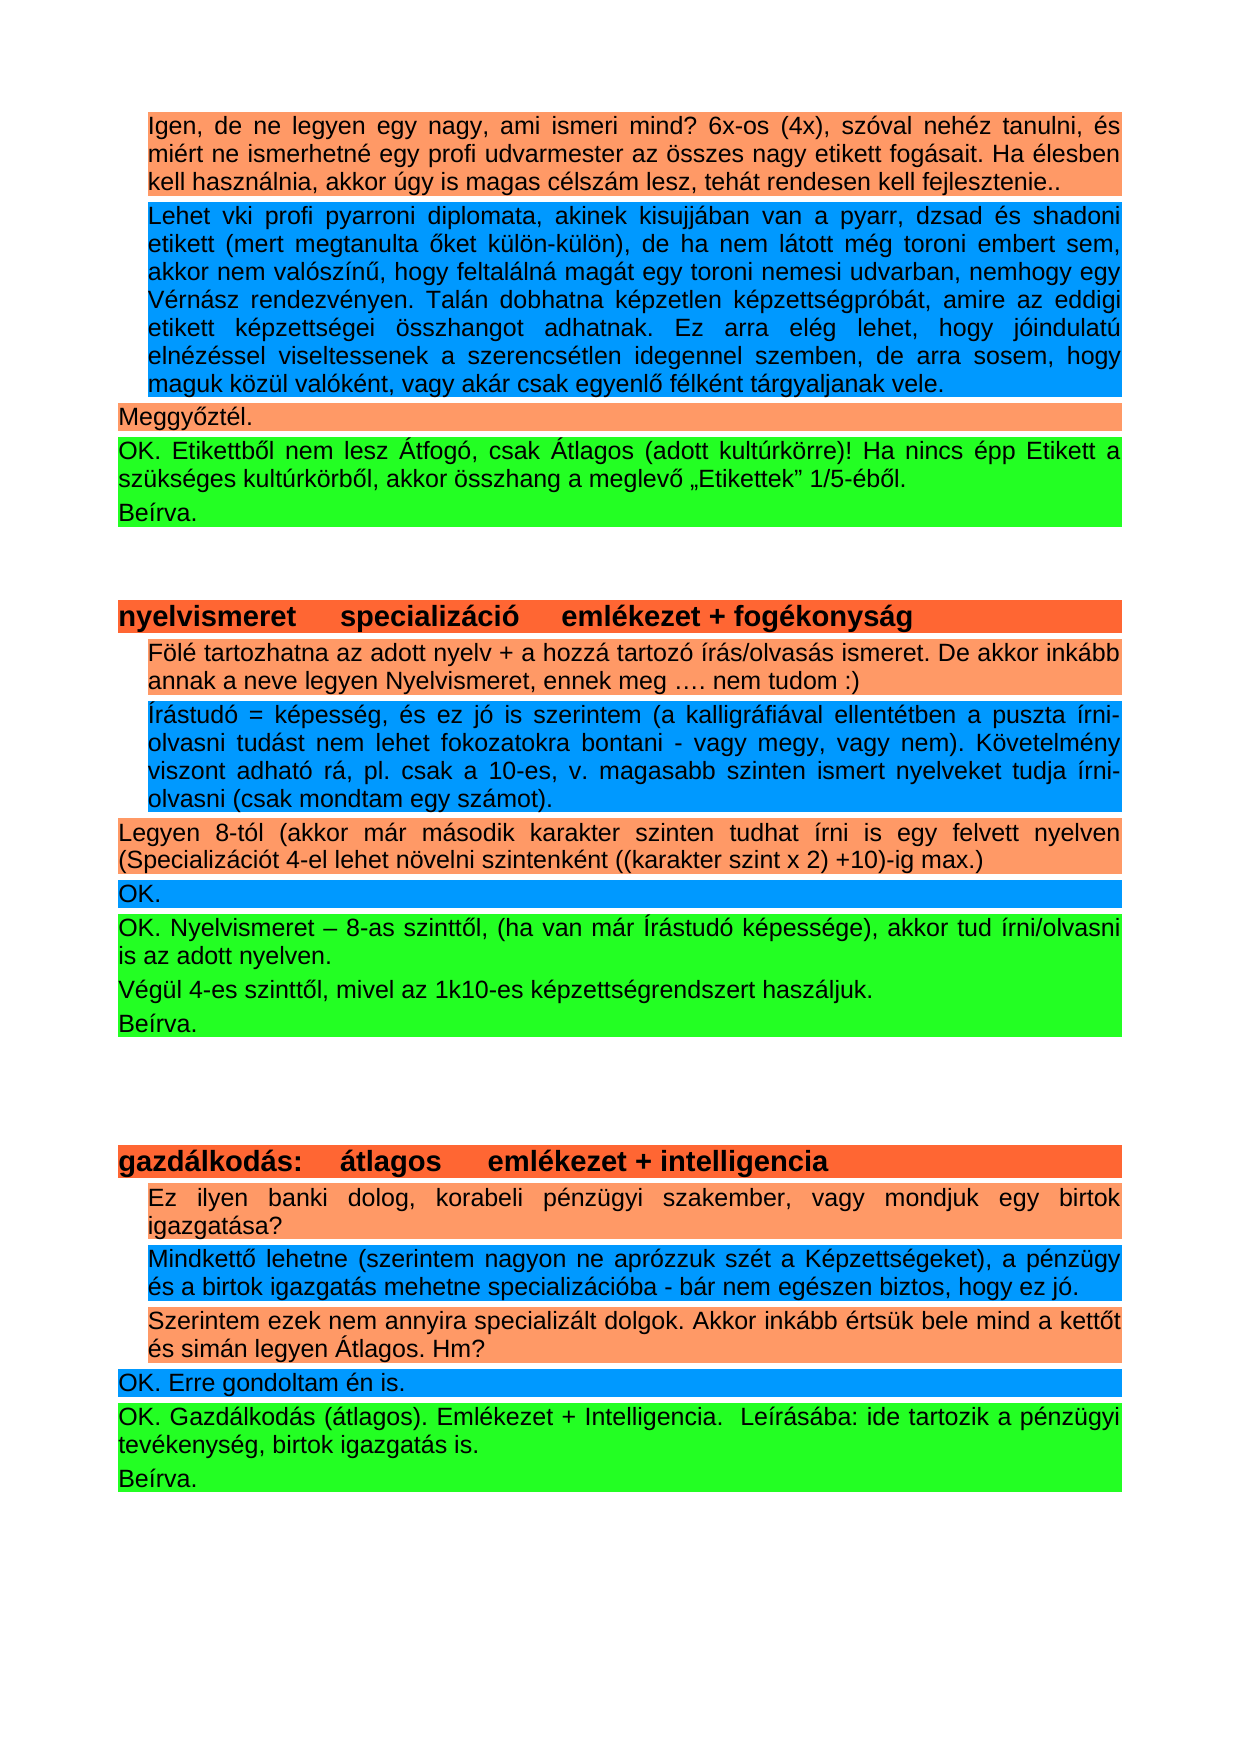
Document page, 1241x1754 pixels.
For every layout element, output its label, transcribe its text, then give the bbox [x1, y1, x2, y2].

text Írástudó = képesség, és ez jó is szerintem (a kalligráfiával ellentétben a puszta írni-olvasni tudást nem lehet fokozatokra bontani - vagy megy, vagy nem). Követelmény viszont adható rá, pl. csak a 10-es, v. magasabb szinten ismert nyelveket tudja írni-olvasni (csak mondtam egy számot). [148, 701, 1122, 812]
text Ez ilyen banki dolog, korabeli pénzügyi szakember, vagy mondjuk egy birtok igazgatása? [148, 1183, 1122, 1239]
text OK. Gazdálkodás (átlagos). Emlékezet + Intelligencia. Leírásába: ide tartozik a pénzügyi tevékenység, birtok igazgatás is. [118, 1403, 1122, 1458]
text OK. Erre gondoltam én is. [118, 1369, 1122, 1397]
text Szerintem ezek nem annyira specializált dolgok. Akkor inkább értsük bele mind a kettőt és simán legyen Átlagos. Hm? [148, 1307, 1122, 1363]
text Beírva. [118, 1464, 1122, 1492]
text Beírva. [118, 1009, 1122, 1037]
text OK. [118, 880, 1122, 908]
text Mindkettő lehetne (szerintem nagyon ne aprózzuk szét a Képzettségeket), a pénzügy és a birtok igazgatás mehetne specializációba - bár nem egészen biztos, hogy ez jó. [148, 1245, 1122, 1301]
text Beírva. [118, 499, 1122, 527]
text Meggyőztél. [118, 403, 1122, 431]
text Legyen 8-tól (akkor már második karakter szinten tudhat írni is egy felvett nyelven (Specializációt 4-el lehet növelni szintenként ((karakter szint x 2) +10)-ig max.) [118, 818, 1122, 874]
text Lehet vki profi pyarroni diplomata, akinek kisujjában van a pyarr, dzsad és shadoni etikett (mert megtanulta őket külön-külön), de ha nem látott még toroni embert sem, akkor nem valószínű, hogy feltalálná magát egy toroni nemesi udvarban, nemhogy egy Vérnász rendezvényen. Talán dobhatna képzetlen képzettségpróbát, amire az eddigi etikett képzettségei összhangot adhatnak. Ez arra elég lehet, hogy jóindulatú elnézéssel viseltessenek a szerencsétlen idegennel szemben, de arra sosem, hogy maguk közül valóként, vagy akár csak egyenlő félként tárgyaljanak vele. [148, 202, 1122, 397]
text Igen, de ne legyen egy nagy, ami ismeri mind? 6x-os (4x), szóval nehéz tanulni, és miért ne ismerhetné egy profi udvarmester az összes nagy etikett fogásait. Ha élesben kell használnia, akkor úgy is magas célszám lesz, tehát rendesen kell fejlesztenie.. [148, 112, 1122, 196]
text Fölé tartozhatna az adott nyelv + a hozzá tartozó írás/olvasás ismeret. De akkor inkább annak a neve legyen Nyelvismeret, ennek meg …. nem tudom :) [148, 639, 1122, 695]
text OK. Etikettből nem lesz Átfogó, csak Átlagos (adott kultúrkörre)! Ha nincs épp Etikett a szükséges kultúrkörből, akkor összhang a meglevő „Etikettek” 1/5-éből. [118, 437, 1122, 493]
text Végül 4-es szinttől, mivel az 1k10-es képzettségrendszert haszáljuk. [118, 976, 1122, 1004]
text OK. Nyelvismeret – 8-as szinttől, (ha van már Írástudó képessége), akkor tud írni/olvasni is az adott nyelven. [118, 914, 1122, 970]
text nyelvismeret specializáció emlékezet + fogékonyság [118, 600, 1122, 633]
text gazdálkodás: átlagos emlékezet + intelligencia [118, 1145, 1122, 1178]
